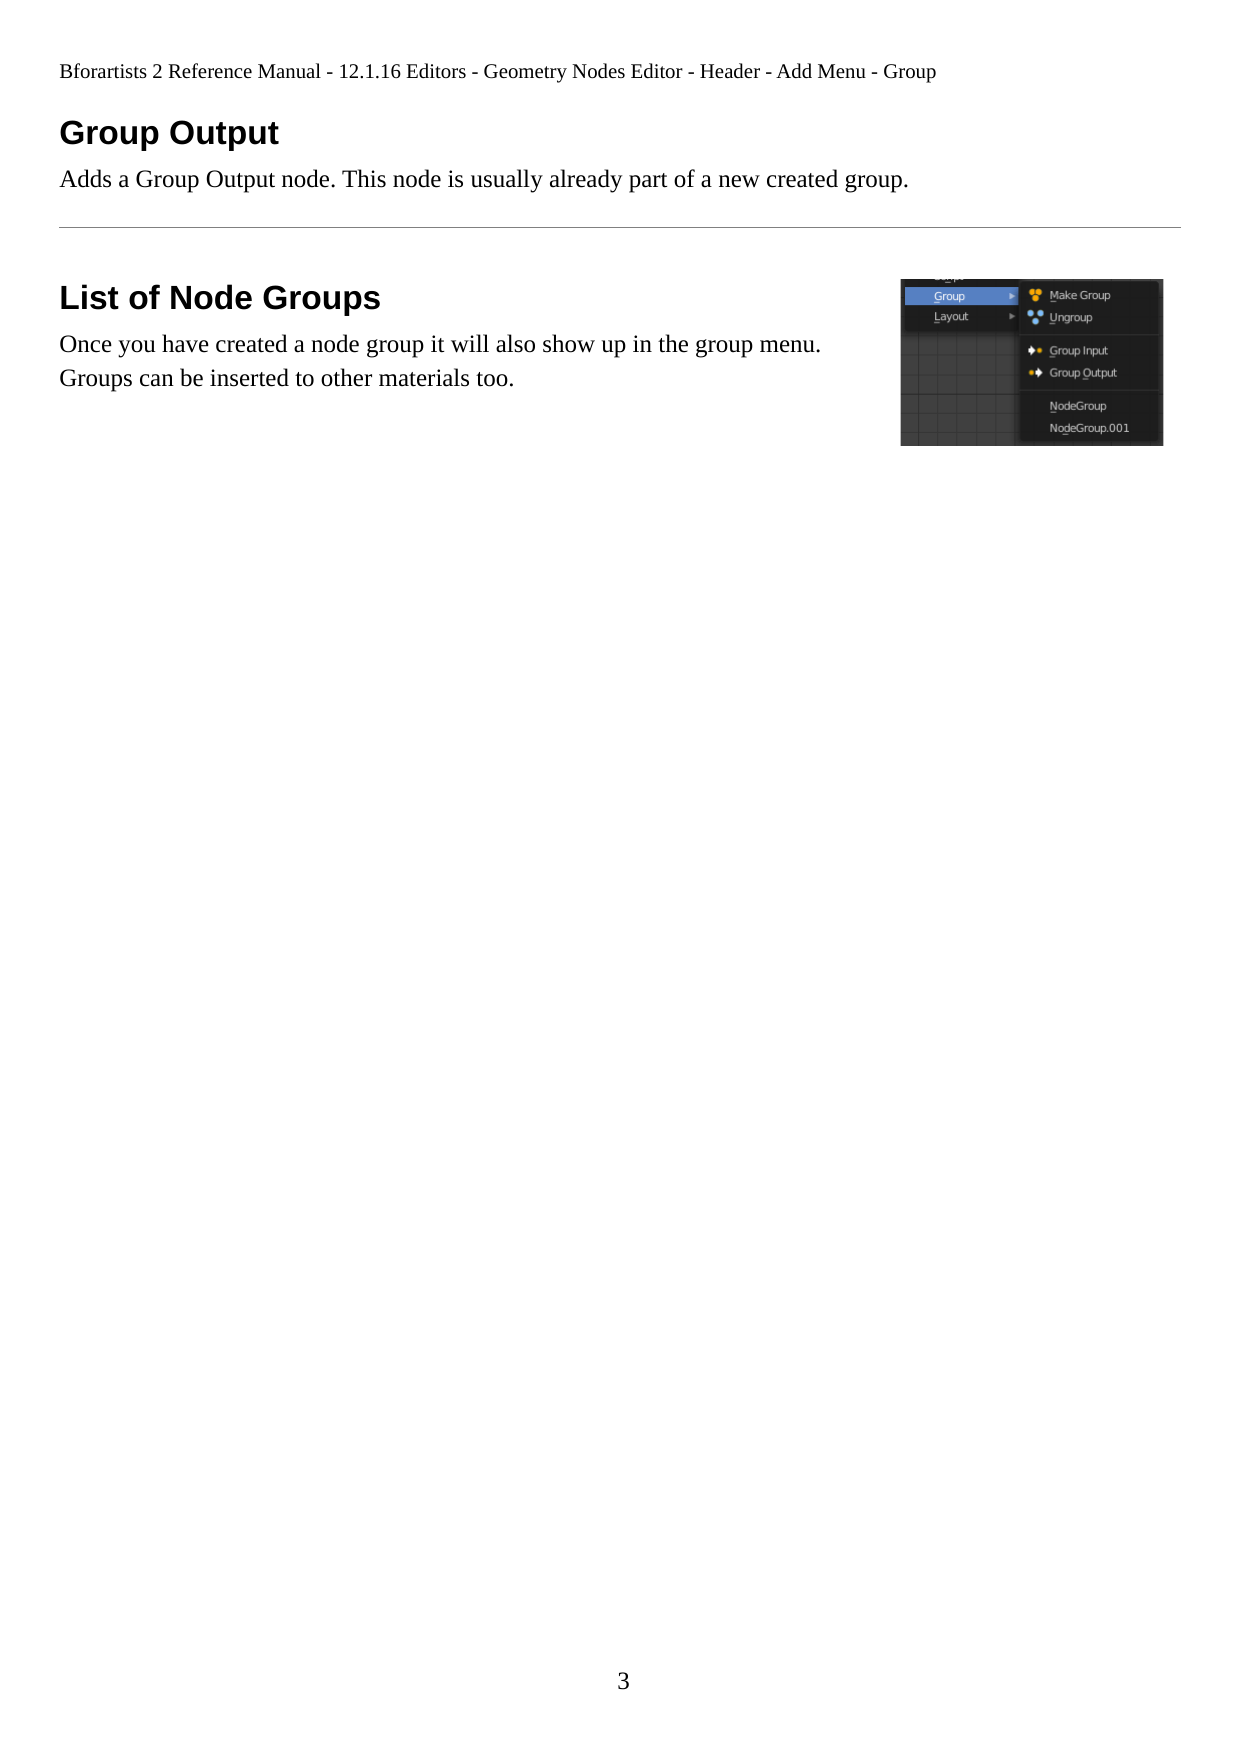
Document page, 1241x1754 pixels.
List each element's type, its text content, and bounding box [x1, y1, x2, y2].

subtitle Group Output [59, 113, 1181, 151]
text Adds a Group Output node. This node is usually already part of a new created group. [59, 164, 1181, 192]
subtitle List of Node Groups [59, 278, 1181, 316]
picture [900, 279, 1164, 446]
text Once you have created a node group it will also show up in the group menu. Groups can be inserted to other materials too. [59, 329, 900, 392]
